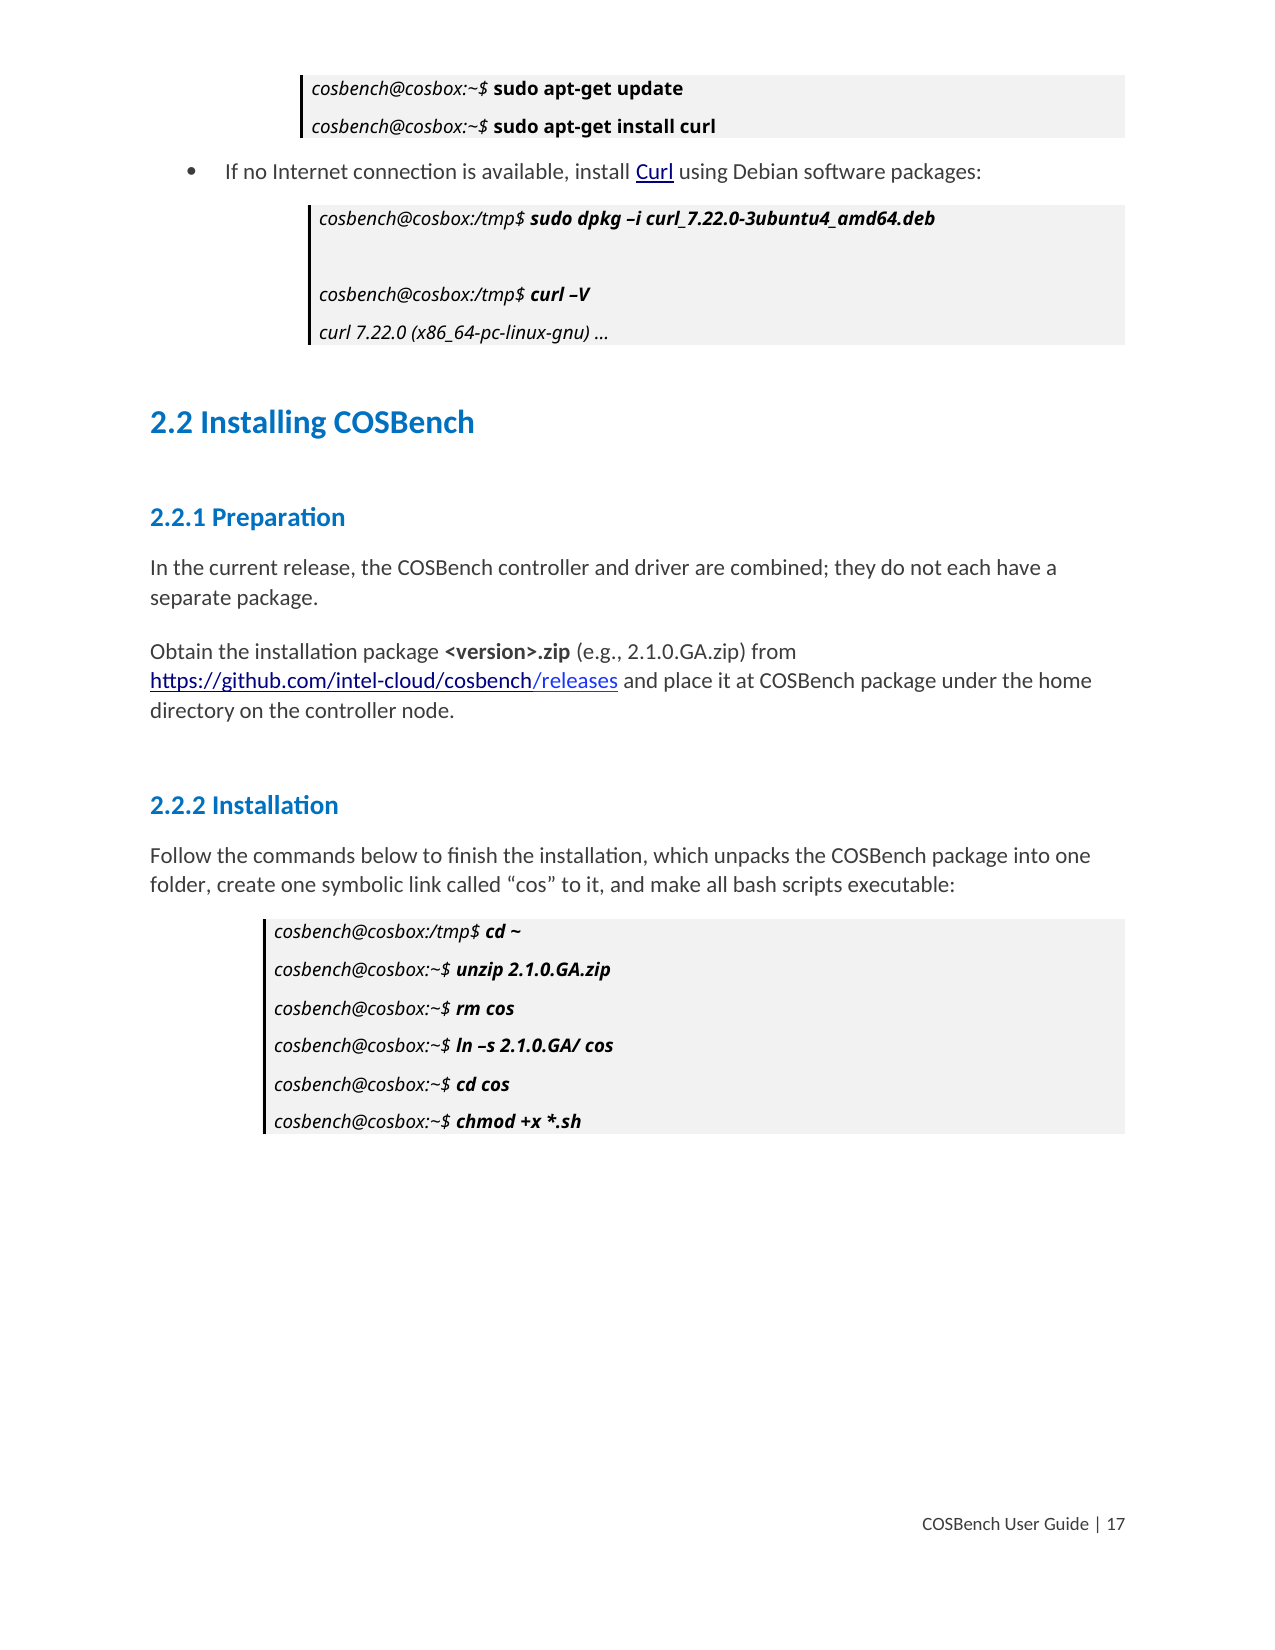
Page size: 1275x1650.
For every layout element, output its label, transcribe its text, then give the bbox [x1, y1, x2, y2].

text cosbench@cosbox:/tmp$ curl –V [311, 281, 1125, 307]
text cosbench@cosbox:/tmp$ sudo dpkg –i curl_7.22.0-3ubuntu4_amd64.deb [311, 205, 1125, 231]
text cosbench@cosbox:~$ rm cos [266, 995, 1125, 1020]
text curl 7.22.0 (x86_64-pc-linux-gnu) … [311, 319, 1125, 345]
subtitle Installation [150, 788, 1125, 821]
text Follow the commands below to finish the installation, which unpacks the COSBench package into one folder, create one symbolic link called “cos” to it, and make all bash scripts executable: [150, 841, 1125, 899]
subtitle Installing COSBench [150, 401, 1125, 442]
text cosbench@cosbox:/tmp$ cd ~ [266, 919, 1125, 944]
list If no Internet connection is available, install Curl using Debian software packages: [187, 157, 1125, 185]
text cosbench@cosbox:~$ sudo apt-get update [303, 75, 1125, 101]
text In the current release, the COSBench controller and driver are combined; they do not each have a separate package. [150, 553, 1125, 611]
text cosbench@cosbox:~$ ln –s 2.1.0.GA/ cos [266, 1033, 1125, 1058]
text cosbench@cosbox:~$ cd cos [266, 1071, 1125, 1096]
text cosbench@cosbox:~$ sudo apt-get install curl [303, 113, 1125, 138]
text cosbench@cosbox:~$ chmod +x *.sh [266, 1109, 1125, 1134]
text Obtain the installation package <version>.zip (e.g., 2.1.0.GA.zip) from https://github.com/intel-cloud/cosbench/releases and place it at COSBench package under the home directory on the controller node. [150, 637, 1125, 724]
text cosbench@cosbox:~$ unzip 2.1.0.GA.zip [266, 957, 1125, 982]
subtitle Preparation [150, 500, 1125, 533]
